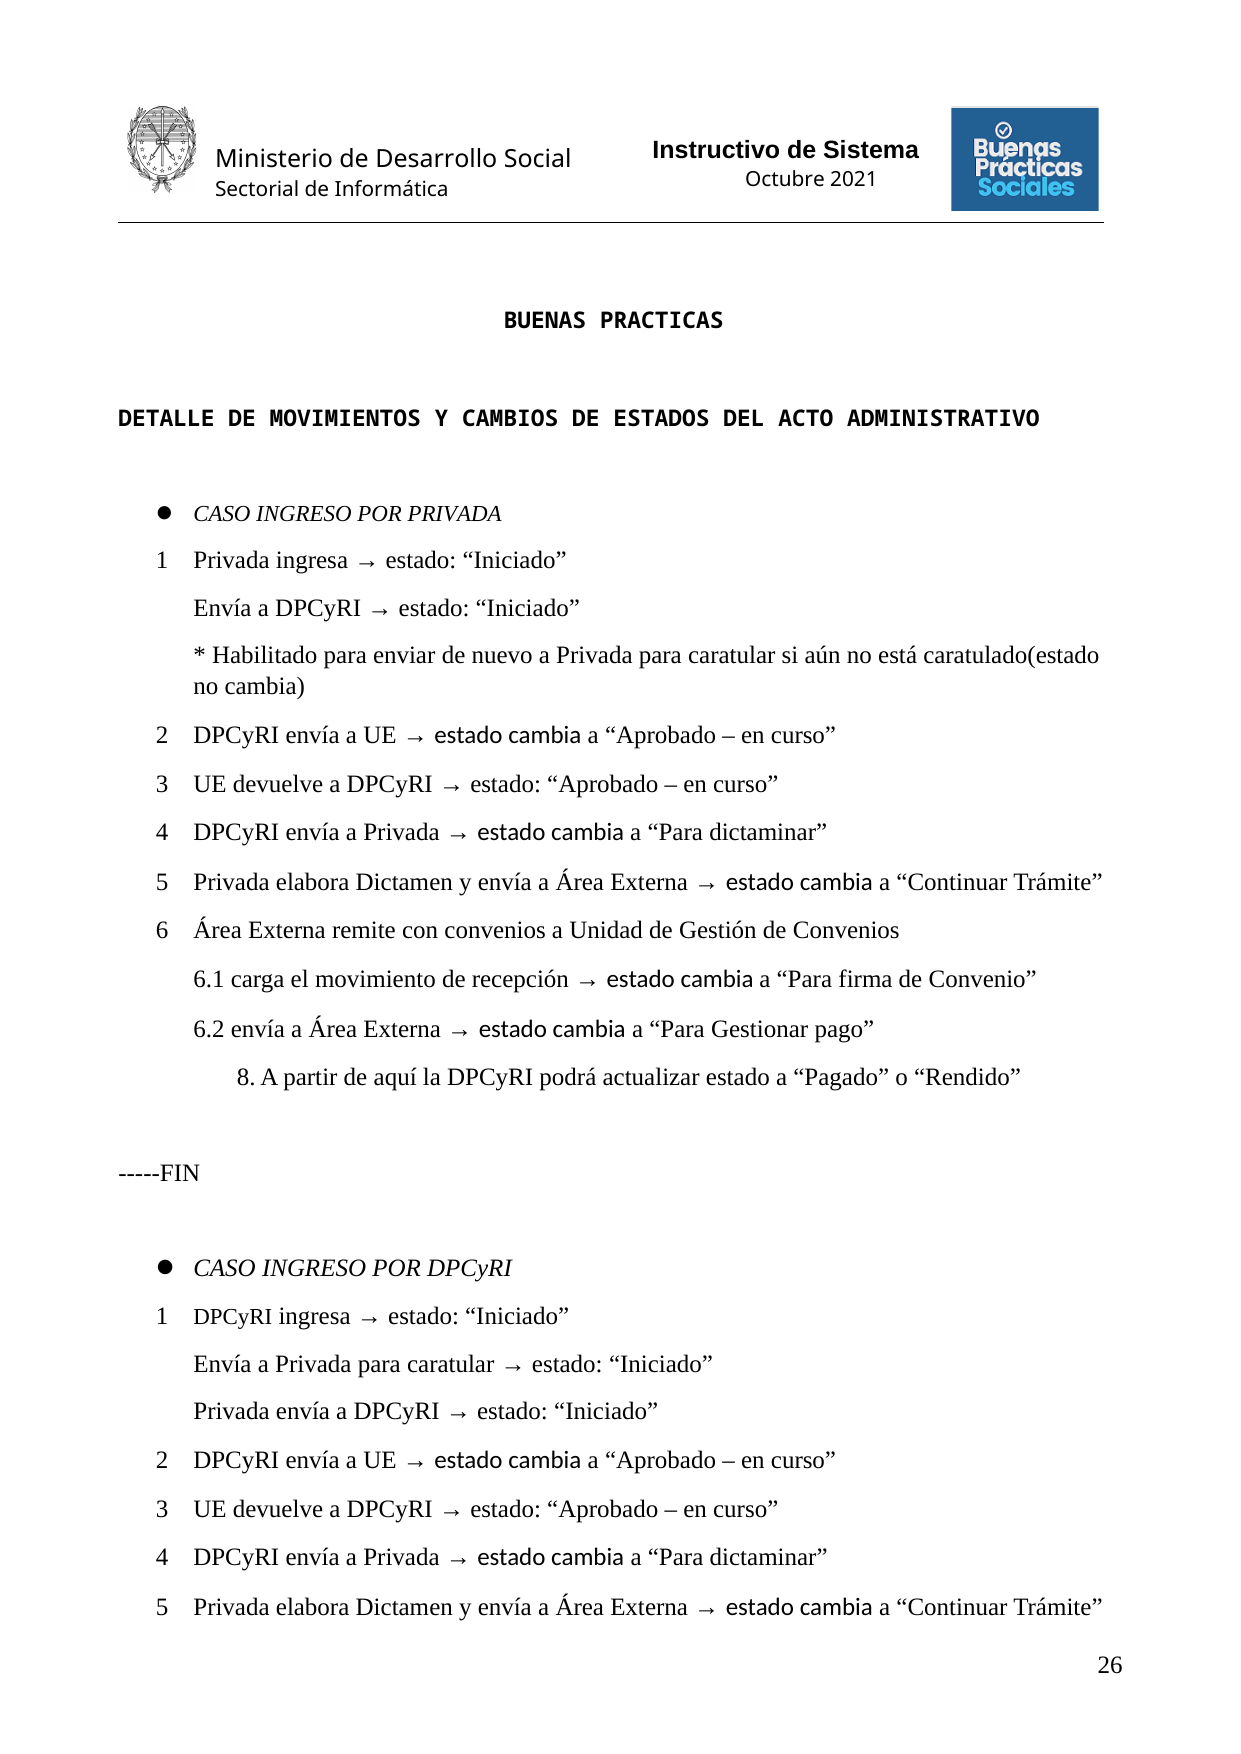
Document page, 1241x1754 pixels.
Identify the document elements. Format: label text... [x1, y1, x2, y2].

list CASO INGRESO POR PRIVADA [156, 500, 1122, 526]
list Envía a DPCyRI → estado: “Iniciado” [156, 593, 1122, 621]
list Área Externa remite con convenios a Unidad de Gestión de Convenios [156, 916, 1122, 944]
list DPCyRI envía a Privada → estado cambia a “Para dictaminar” [156, 816, 1122, 847]
list Privada elabora Dictamen y envía a Área Externa → estado cambia a “Continuar Trámite” [156, 1591, 1122, 1622]
list Envía a Privada para caratular → estado: “Iniciado” [156, 1349, 1122, 1377]
text 8. A partir de aquí la DPCyRI podrá actualizar estado a “Pagado” o “Rendido” [237, 1062, 1122, 1091]
list UE devuelve a DPCyRI → estado: “Aprobado – en curso” [156, 1494, 1122, 1522]
list Privada envía a DPCyRI → estado: “Iniciado” [156, 1396, 1122, 1425]
list DPCyRI envía a Privada → estado cambia a “Para dictaminar” [156, 1541, 1122, 1572]
text -----FIN [118, 1158, 1122, 1187]
list CASO INGRESO POR DPCyRI [156, 1253, 1122, 1282]
list Privada elabora Dictamen y envía a Área Externa → estado cambia a “Continuar Trámite” [156, 866, 1122, 897]
list UE devuelve a DPCyRI → estado: “Aprobado – en curso” [156, 769, 1122, 797]
text DETALLE DE MOVIMIENTOS Y CAMBIOS DE ESTADOS DEL ACTO ADMINISTRATIVO [118, 402, 1122, 433]
list Privada ingresa → estado: “Iniciado” [156, 545, 1122, 574]
list carga el movimiento de recepción → estado cambia a “Para firma de Convenio” [193, 963, 1122, 994]
text BUENAS PRACTICAS [118, 304, 1122, 335]
list DPCyRI envía a UE → estado cambia a “Aprobado – en curso” [156, 1444, 1122, 1475]
list DPCyRI ingresa → estado: “Iniciado” [156, 1301, 1122, 1330]
text * Habilitado para enviar de nuevo a Privada para caratular si aún no está caratulado(estado no cambia) [193, 640, 1122, 700]
picture [127, 106, 197, 193]
list envía a Área Externa → estado cambia a “Para Gestionar pago” [193, 1013, 1122, 1043]
list DPCyRI envía a UE → estado cambia a “Aprobado – en curso” [156, 719, 1122, 750]
